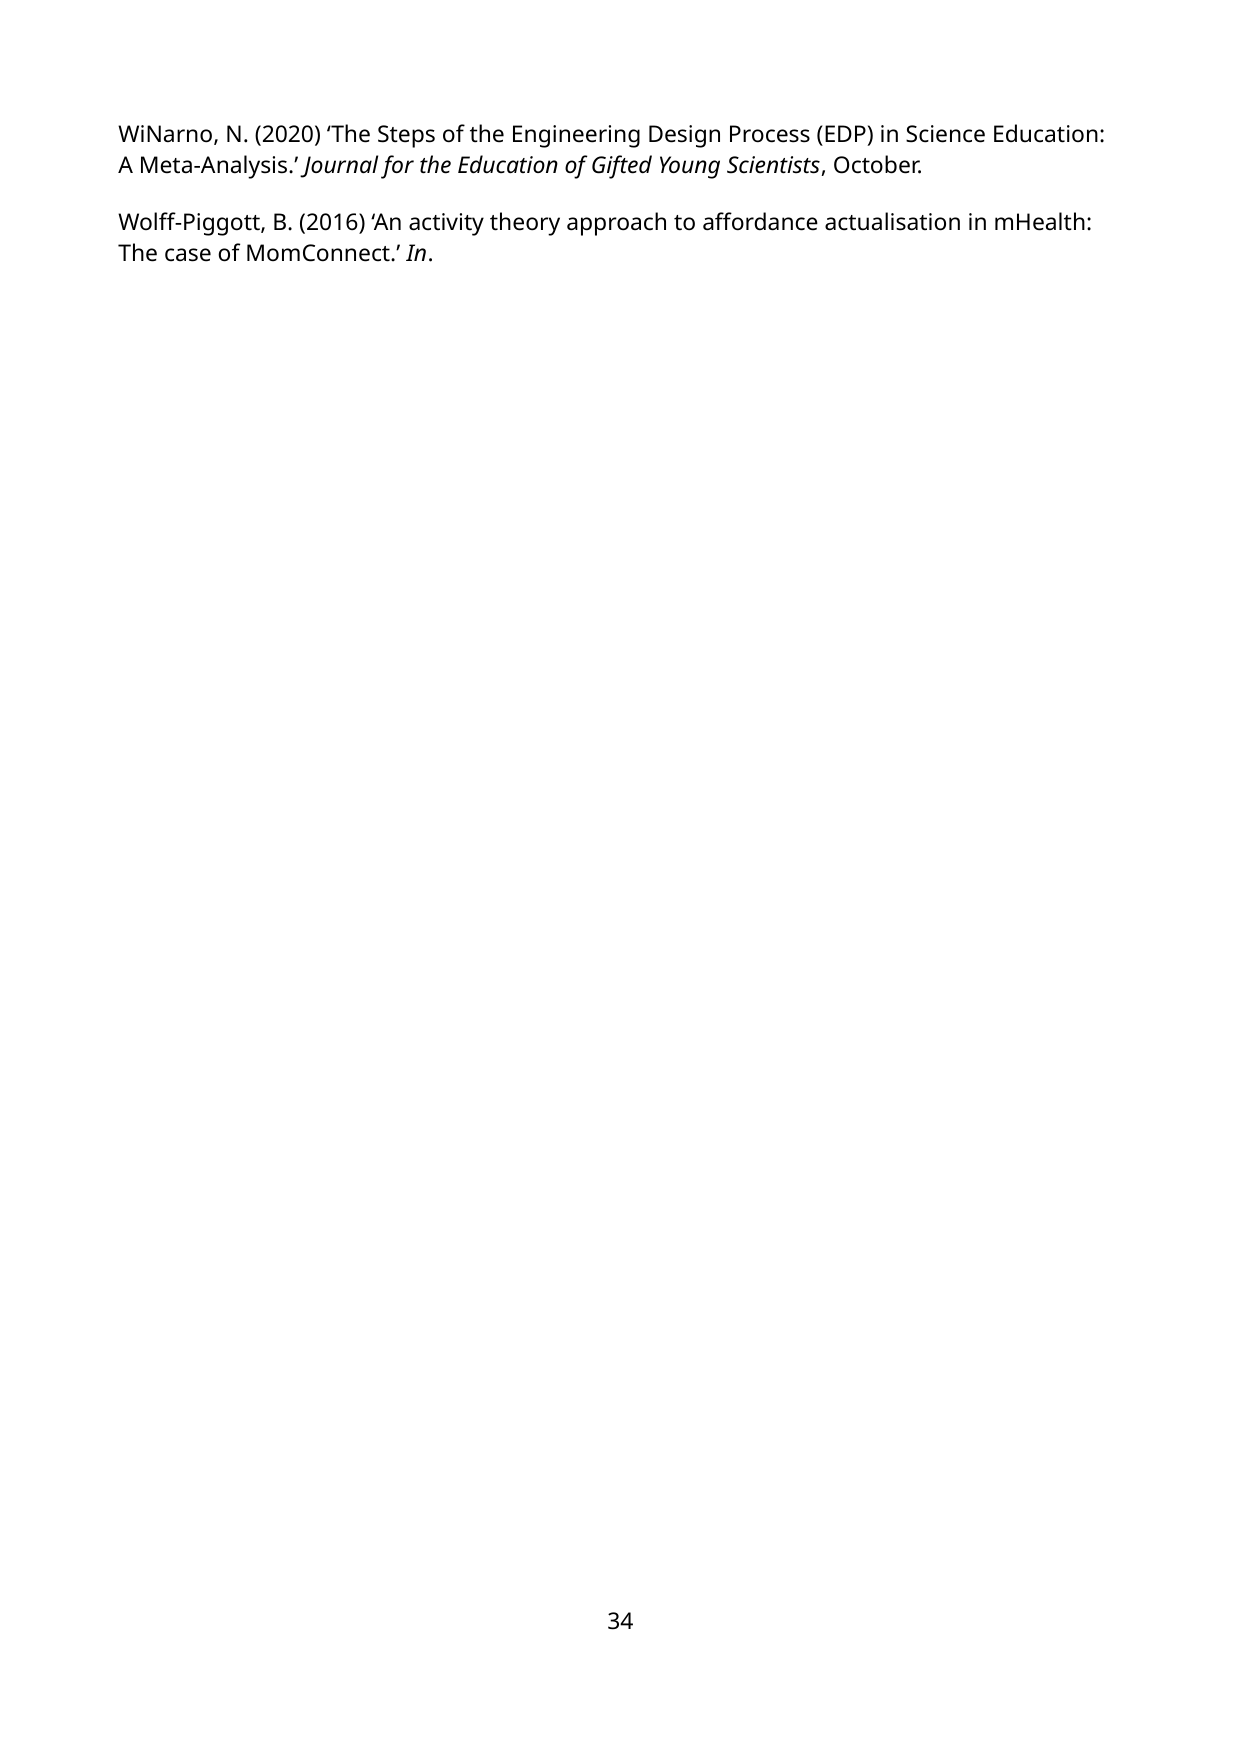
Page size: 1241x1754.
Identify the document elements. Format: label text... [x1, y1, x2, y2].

text Wolff-Piggott, B. (2016) ‘An activity theory approach to affordance actualisation in mHealth: The case of MomConnect.’ In. [118, 206, 1122, 268]
text Wi̇Narno, N. (2020) ‘The Steps of the Engineering Design Process (EDP) in Science Education: A Meta-Analysis.’ Journal for the Education of Gifted Young Scientists, October. [118, 118, 1122, 181]
